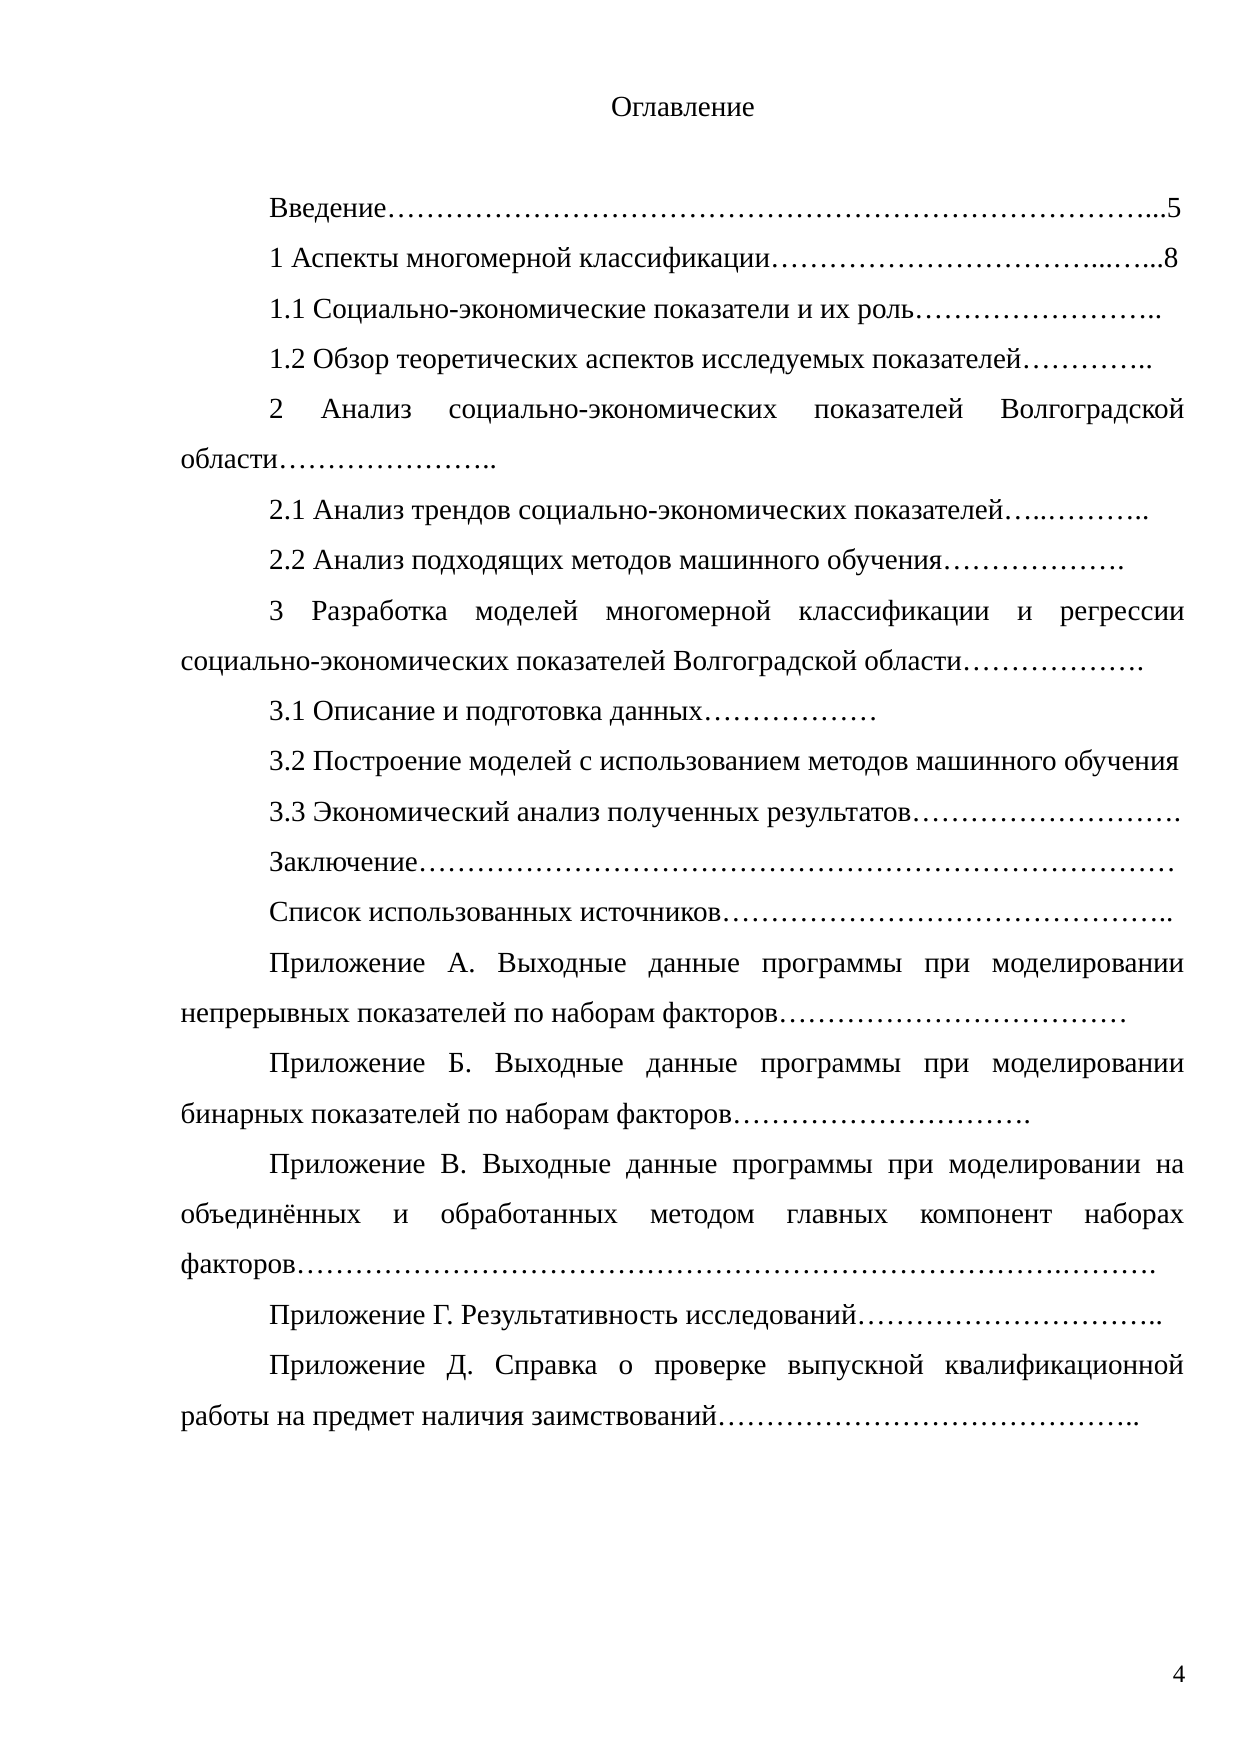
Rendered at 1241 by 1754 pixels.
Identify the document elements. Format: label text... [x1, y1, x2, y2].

text 2.1 Анализ трендов социально-экономических показателей…..……….. [180, 492, 1185, 526]
text 3.3 Экономический анализ полученных результатов………………………. [180, 794, 1185, 827]
text Приложение В. Выходные данные программы при моделировании на объединённых и обработанных методом главных компонент наборах факторов…………………………………………………………………….………. [180, 1146, 1185, 1280]
text 3 Разработка моделей многомерной классификации и регрессии социально-экономических показателей Волгоградской области………………. [180, 593, 1185, 676]
text Список использованных источников……………………………………….. [180, 894, 1185, 928]
text 3.2 Построение моделей с использованием методов машинного обучения [180, 743, 1185, 777]
text 2 Анализ социально-экономических показателей Волгоградской области………………….. [180, 391, 1185, 475]
text Оглавление [180, 89, 1185, 123]
text 2.2 Анализ подходящих методов машинного обучения………………. [180, 542, 1185, 576]
text Приложение Г. Результативность исследований………………………….. [180, 1297, 1185, 1331]
text Приложение Б. Выходные данные программы при моделировании бинарных показателей по наборам факторов…………………………. [180, 1045, 1185, 1129]
text 3.1 Описание и подготовка данных……………… [180, 693, 1185, 727]
text Заключение…………………………………………………………………… [180, 844, 1185, 878]
text Приложение А. Выходные данные программы при моделировании непрерывных показателей по наборам факторов……………………………… [180, 945, 1185, 1029]
text Введение……………………………………………………………………...5 [180, 190, 1185, 224]
text 1.2 Обзор теоретических аспектов исследуемых показателей………….. [180, 341, 1185, 374]
text 1 Аспекты многомерной классификации……………………………...…...8 [180, 240, 1185, 274]
text 1.1 Социально-экономические показатели и их роль…………………….. [180, 291, 1185, 324]
text Приложение Д. Справка о проверке выпускной квалификационной работы на предмет наличия заимствований…………………………………….. [180, 1347, 1185, 1431]
